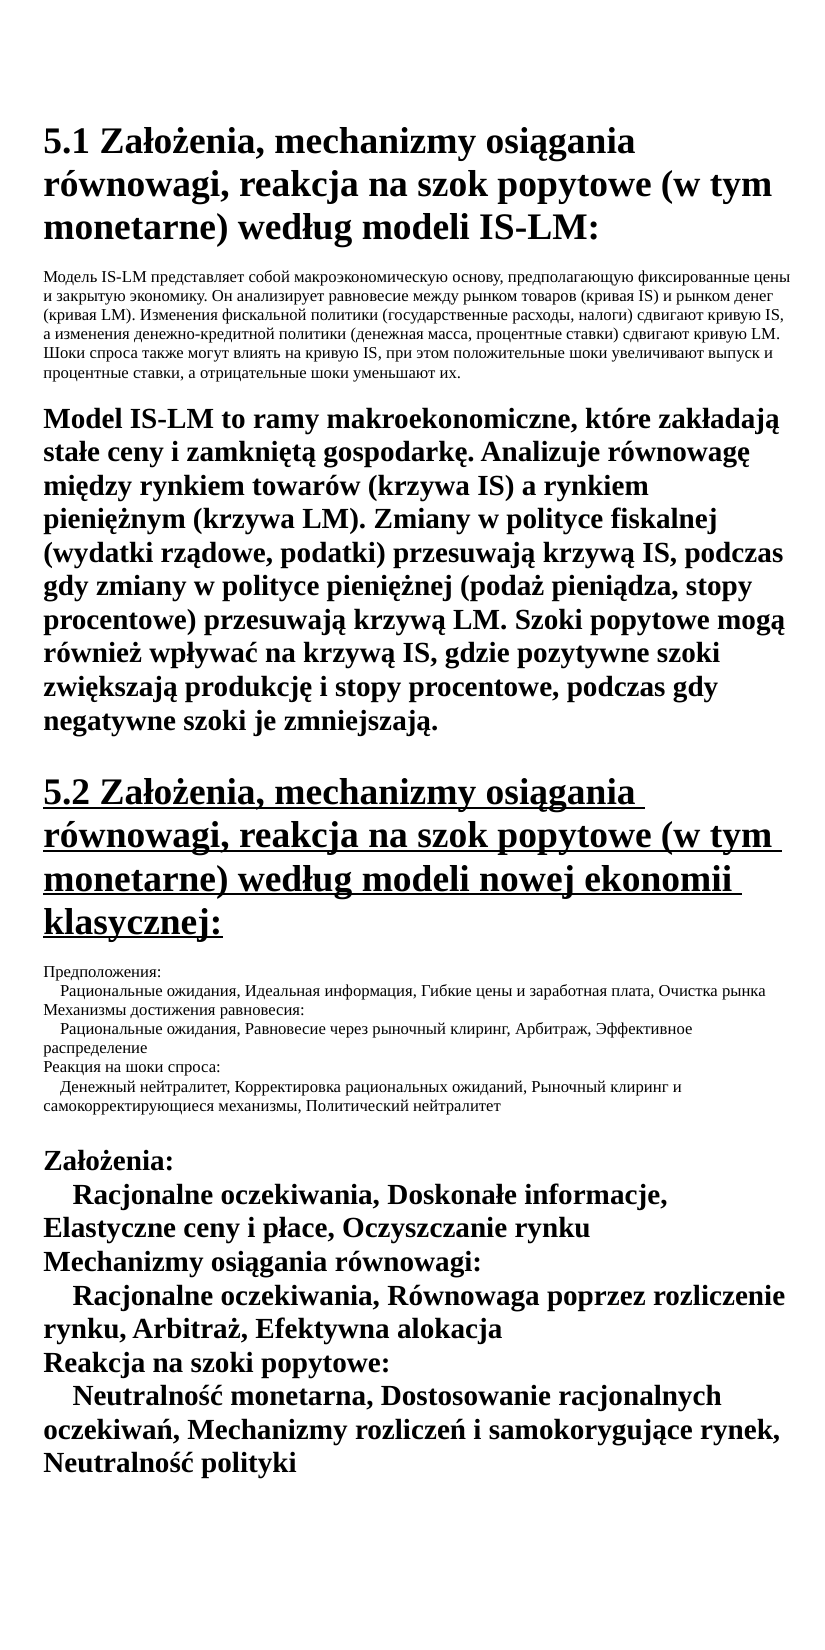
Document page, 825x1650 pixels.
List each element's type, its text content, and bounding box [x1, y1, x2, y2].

text Рациональные ожидания, Равновесие через рыночный клиринг, Арбитраж, Эффективное распределение [43, 1019, 791, 1057]
text Реакция на шоки спроса: [43, 1057, 791, 1076]
text Racjonalne oczekiwania, Doskonałe informacje, Elastyczne ceny i płace, Oczyszczanie rynku [43, 1177, 791, 1244]
text Денежный нейтралитет, Корректировка рациональных ожиданий, Рыночный клиринг и самокорректирующиеся механизмы, Политический нейтралитет [43, 1076, 791, 1115]
text Racjonalne oczekiwania, Równowaga poprzez rozliczenie rynku, Arbitraż, Efektywna alokacja [43, 1278, 791, 1345]
text Модель IS-LM представляет собой макроэкономическую основу, предполагающую фиксированные цены и закрытую экономику. Он анализирует равновесие между рынком товаров (кривая IS) и рынком денег (кривая LM). Изменения фискальной политики (государственные расходы, налоги) сдвигают кривую IS, а изменения денежно-кредитной политики (денежная масса, процентные ставки) сдвигают кривую LM. Шоки спроса также могут влиять на кривую IS, при этом положительные шоки увеличивают выпуск и процентные ставки, а отрицательные шоки уменьшают их. [43, 267, 791, 382]
text Предположения: [43, 961, 791, 981]
text Model IS-LM to ramy makroekonomiczne, które zakładają stałe ceny i zamkniętą gospodarkę. Analizuje równowagę między rynkiem towarów (krzywa IS) a rynkiem pieniężnym (krzywa LM). Zmiany w polityce fiskalnej (wydatki rządowe, podatki) przesuwają krzywą IS, podczas gdy zmiany w polityce pieniężnej (podaż pieniądza, stopy procentowe) przesuwają krzywą LM. Szoki popytowe mogą również wpływać na krzywą IS, gdzie pozytywne szoki zwiększają produkcję i stopy procentowe, podczas gdy negatywne szoki je zmniejszają. [43, 401, 791, 736]
text Reakcja na szoki popytowe: [43, 1345, 791, 1378]
text Neutralność monetarna, Dostosowanie racjonalnych oczekiwań, Mechanizmy rozliczeń i samokorygujące rynek, Neutralność polityki [43, 1378, 791, 1479]
text Mechanizmy osiągania równowagi: [43, 1244, 791, 1278]
text 5.2 Założenia, mechanizmy osiągania równowagi, reakcja na szok popytowe (w tym monetarne) według modeli nowej ekonomii klasycznej: [43, 770, 791, 942]
text Рациональные ожидания, Идеальная информация, Гибкие цены и заработная плата, Очистка рынка [43, 981, 791, 1000]
text 5.1 Założenia, mechanizmy osiągania równowagi, reakcja na szok popytowe (w tym monetarne) według modeli IS-LM: [43, 118, 791, 247]
text Założenia: [43, 1143, 791, 1177]
text Механизмы достижения равновесия: [43, 1000, 791, 1019]
